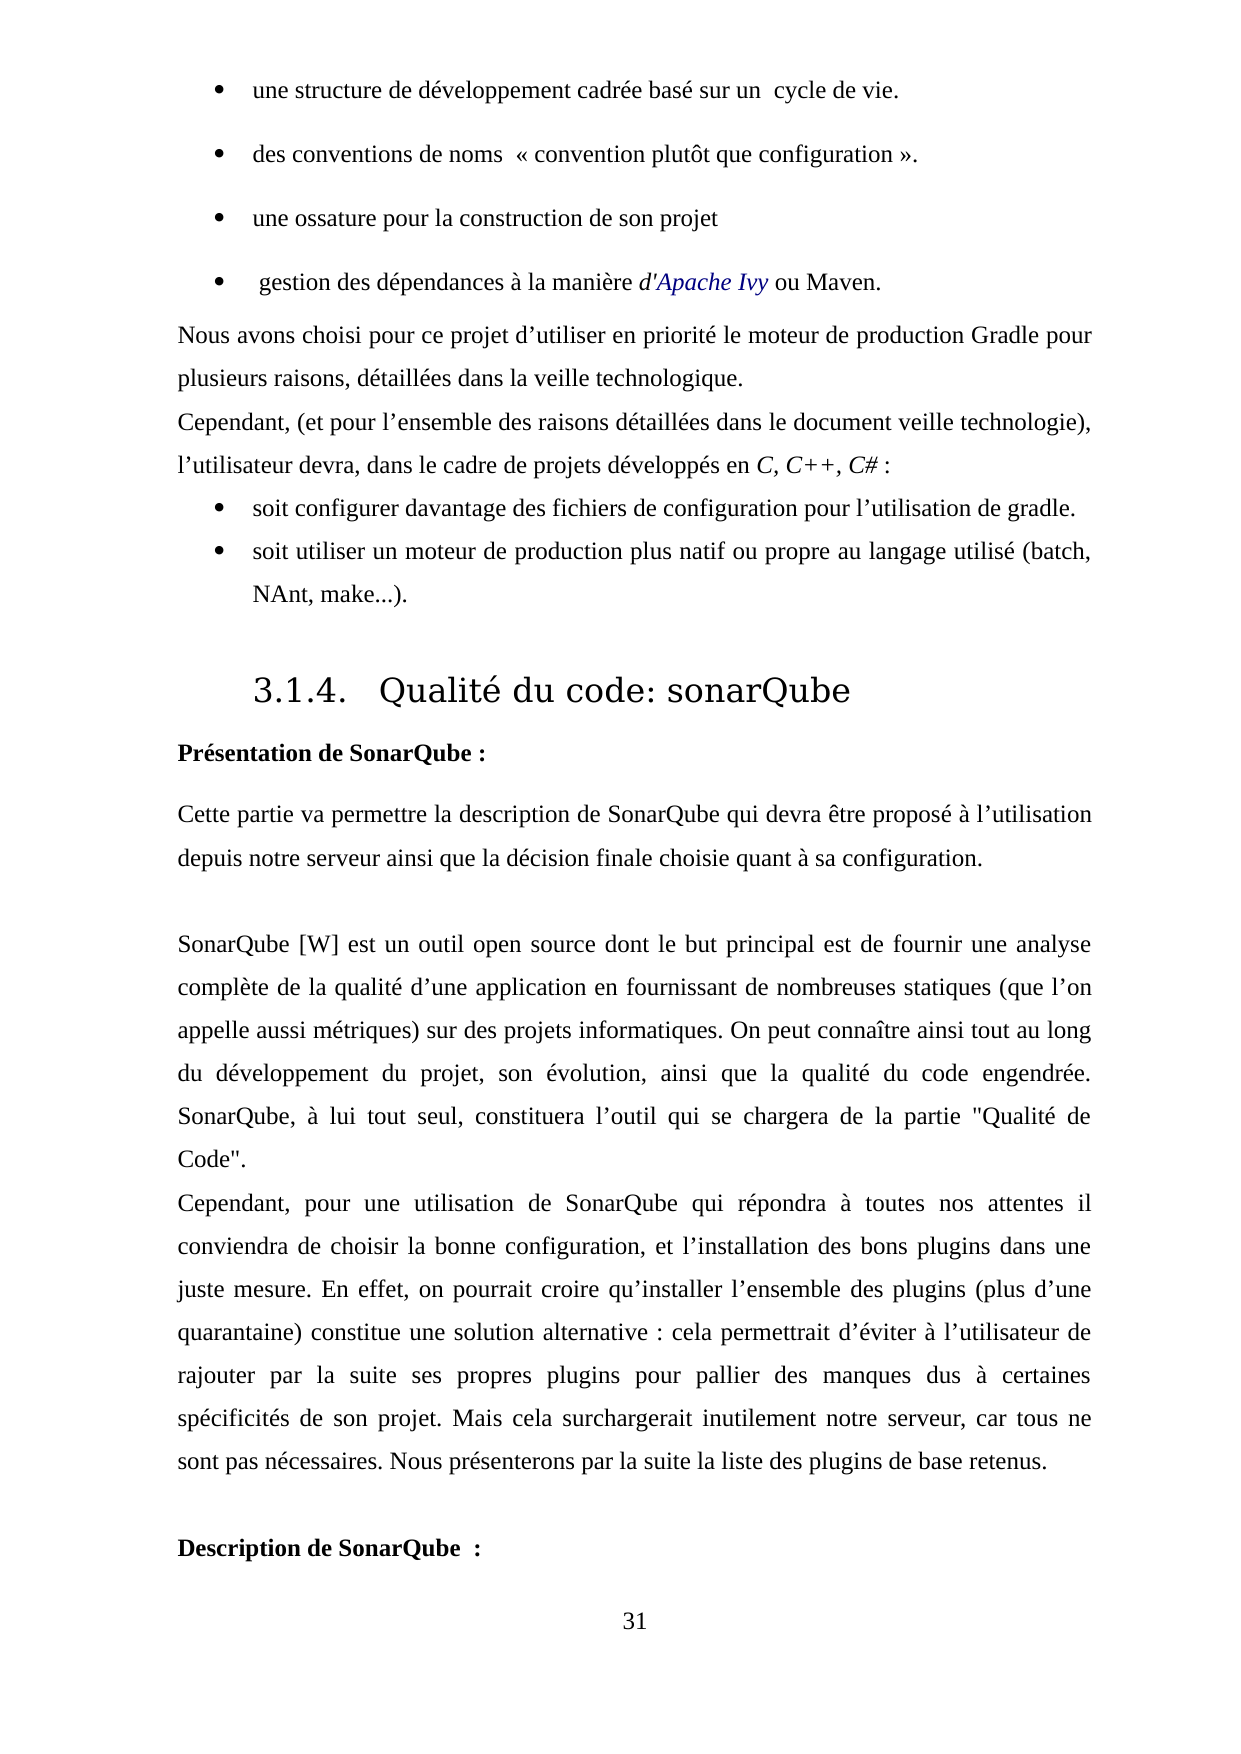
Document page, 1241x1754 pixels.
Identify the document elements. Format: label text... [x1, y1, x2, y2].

text Cette partie va permettre la description de SonarQube qui devra être proposé à l’utilisation depuis notre serveur ainsi que la décision finale choisie quant à sa configuration. [177, 799, 1092, 871]
text Description de SonarQube : [177, 1533, 1092, 1561]
text SonarQube [W] est un outil open source dont le but principal est de fournir une analyse complète de la qualité d’une application en fournissant de nombreuses statiques (que l’on appelle aussi métriques) sur des projets informatiques. On peut connaître ainsi tout au long du développement du projet, son évolution, ainsi que la qualité du code engendrée. SonarQube, à lui tout seul, constituera l’outil qui se chargera de la partie "Qualité de Code". [177, 929, 1092, 1173]
text Cependant, (et pour l’ensemble des raisons détaillées dans le document veille technologie), l’utilisateur devra, dans le cadre de projets développés en C, C++, C# : [177, 407, 1092, 478]
list soit utiliser un moteur de production plus natif ou propre au langage utilisé (batch, NAnt, make...). [215, 536, 1092, 608]
list Qualité du code: sonarQube [252, 669, 1092, 709]
list soit configurer davantage des fichiers de configuration pour l’utilisation de gradle. [215, 493, 1092, 522]
list une structure de développement cadrée basé sur un cycle de vie. [215, 75, 1092, 104]
list des conventions de noms « convention plutôt que configuration ». [215, 139, 1092, 168]
list gestion des dépendances à la manière d'Apache Ivy ou Maven. [215, 267, 1092, 296]
text Nous avons choisi pour ce projet d’utiliser en priorité le moteur de production Gradle pour plusieurs raisons, détaillées dans la veille technologique. [177, 320, 1092, 392]
text Présentation de SonarQube : [177, 738, 1092, 767]
text Cependant, pour une utilisation de SonarQube qui répondra à toutes nos attentes il conviendra de choisir la bonne configuration, et l’installation des bons plugins dans une juste mesure. En effet, on pourrait croire qu’installer l’ensemble des plugins (plus d’une quarantaine) constitue une solution alternative : cela permettrait d’éviter à l’utilisateur de rajouter par la suite ses propres plugins pour pallier des manques dus à certaines spécificités de son projet. Mais cela surchargerait inutilement notre serveur, car tous ne sont pas nécessaires. Nous présenterons par la suite la liste des plugins de base retenus. [177, 1188, 1092, 1475]
list une ossature pour la construction de son projet [215, 203, 1092, 232]
